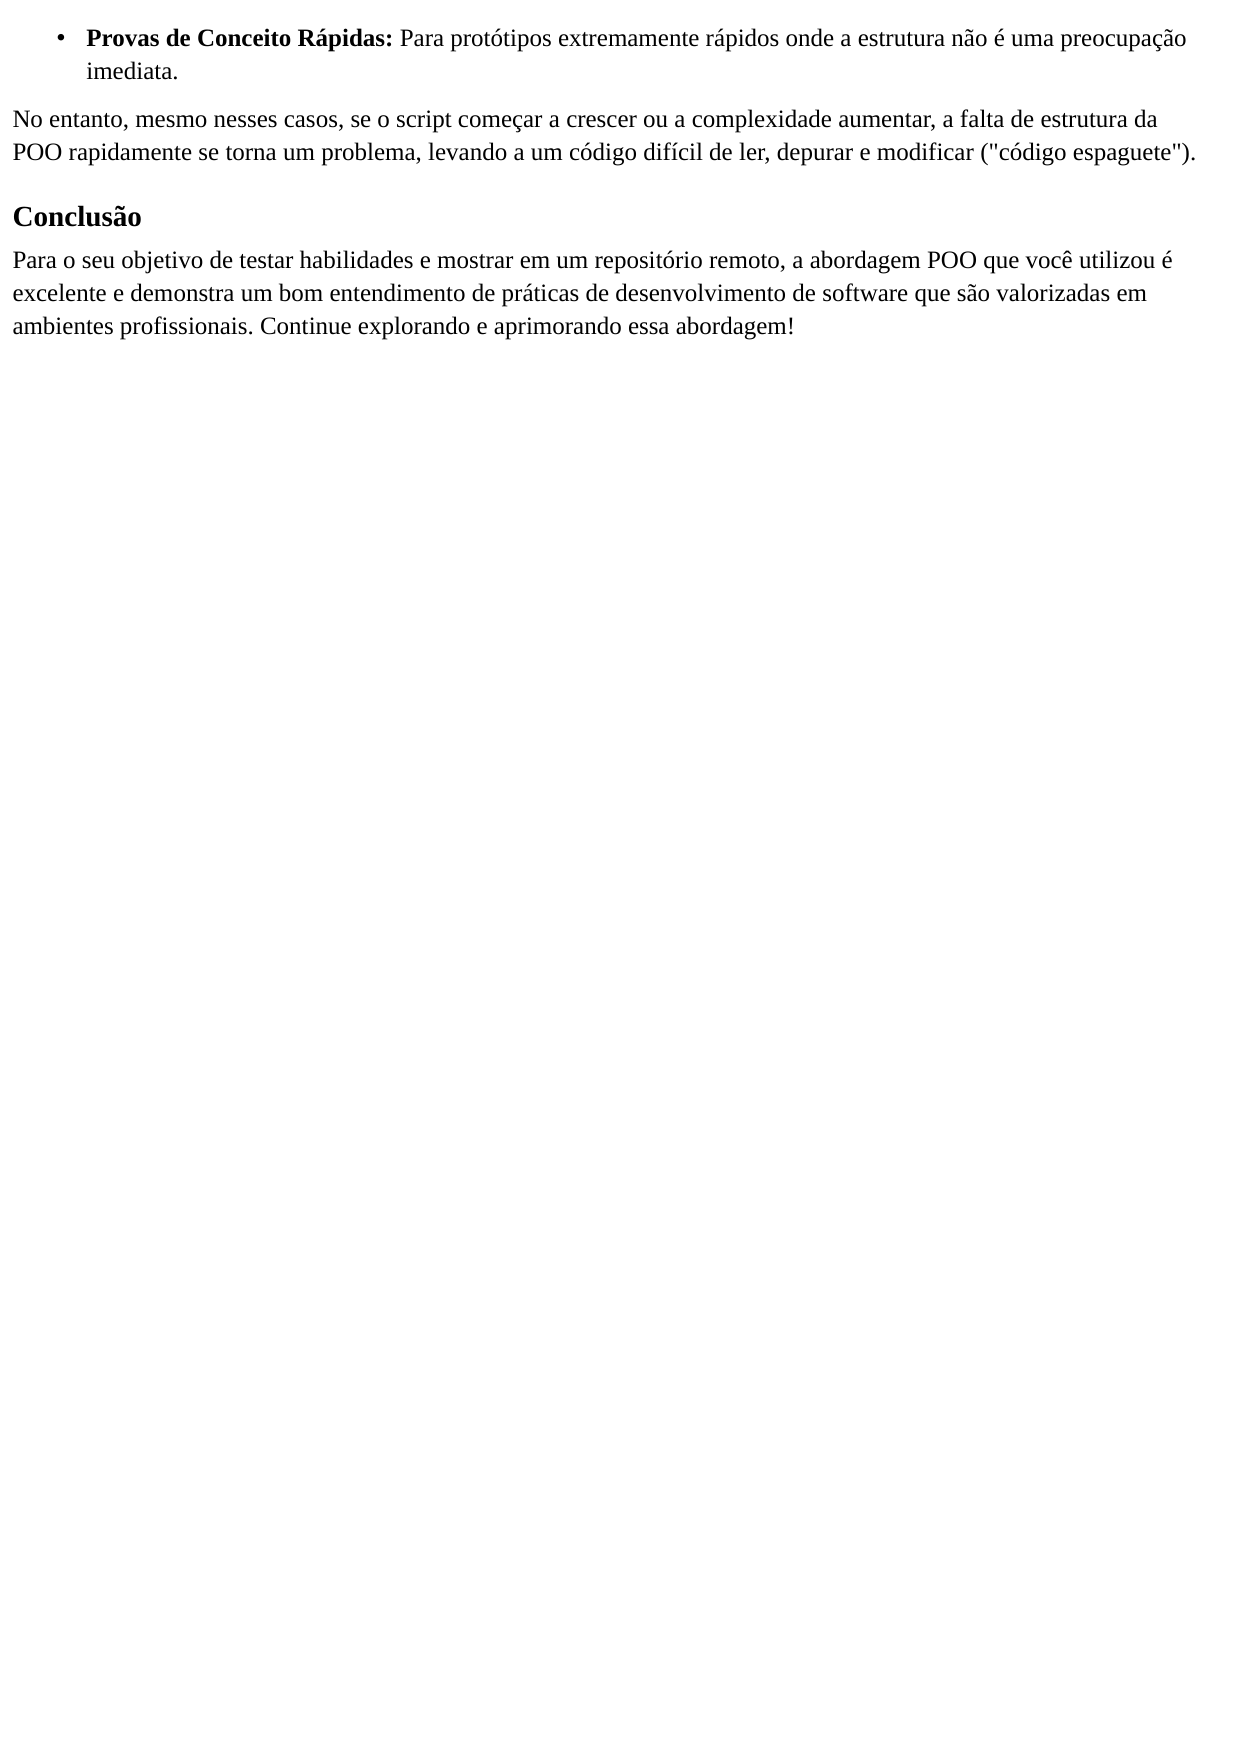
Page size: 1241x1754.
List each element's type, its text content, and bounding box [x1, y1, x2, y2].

text No entanto, mesmo nesses casos, se o script começar a crescer ou a complexidade aumentar, a falta de estrutura da POO rapidamente se torna um problema, levando a um código difícil de ler, depurar e modificar ("código espaguete"). [12, 104, 1211, 166]
list Provas de Conceito Rápidas: Para protótipos extremamente rápidos onde a estrutura não é uma preocupação imediata. [57, 23, 1211, 85]
text Para o seu objetivo de testar habilidades e mostrar em um repositório remoto, a abordagem POO que você utilizou é excelente e demonstra um bom entendimento de práticas de desenvolvimento de software que são valorizadas em ambientes profissionais. Continue explorando e aprimorando essa abordagem! [12, 245, 1211, 340]
subtitle Conclusão [12, 199, 1211, 233]
